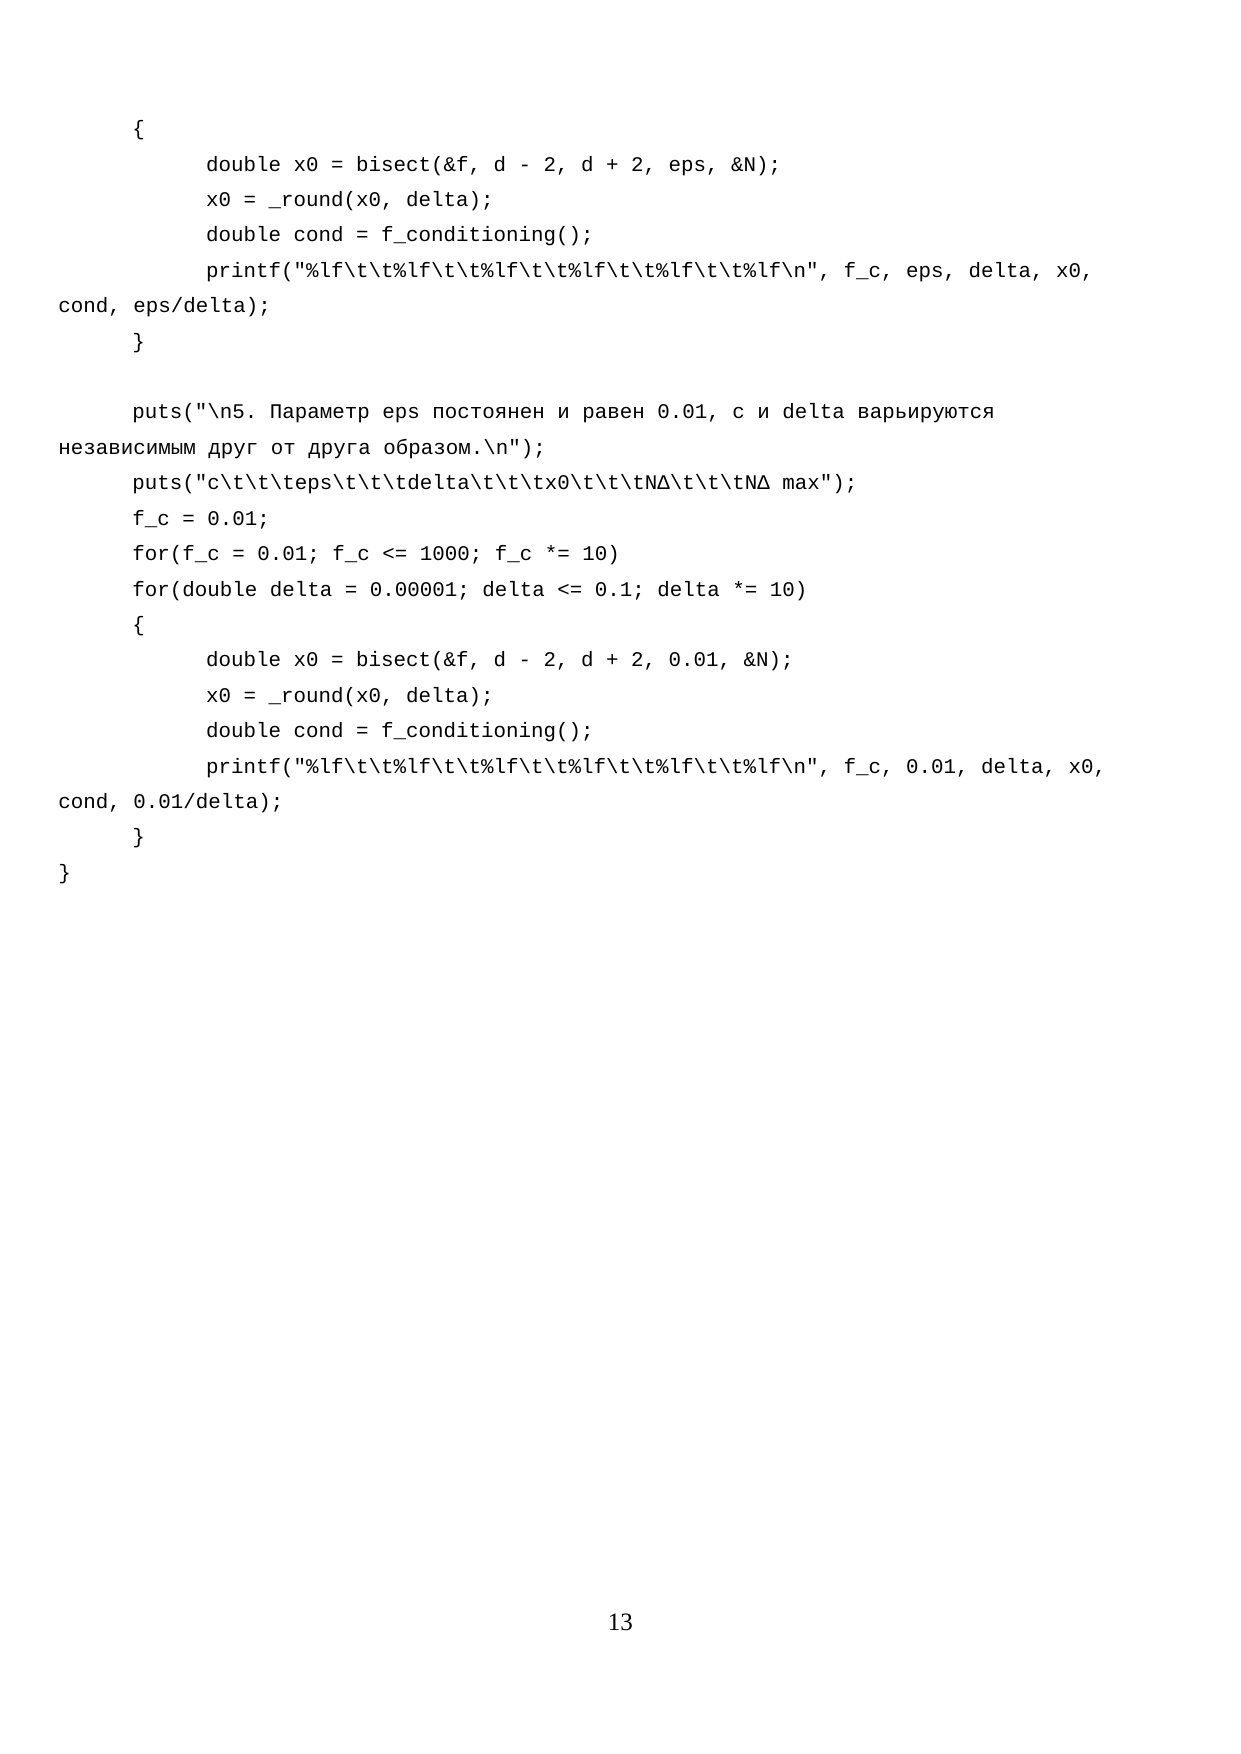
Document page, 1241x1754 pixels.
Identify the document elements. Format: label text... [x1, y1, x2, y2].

text puts("c\t\t\teps\t\t\tdelta\t\t\tx0\t\t\tNΔ\t\t\tNΔ max"); [58, 472, 1122, 496]
text f_c = 0.01; [58, 508, 1122, 531]
text { [58, 614, 1122, 638]
text x0 = _round(x0, delta); [58, 685, 1122, 708]
text printf("%lf\t\t%lf\t\t%lf\t\t%lf\t\t%lf\t\t%lf\n", f_c, eps, delta, x0, cond, eps/delta); [58, 260, 1122, 319]
text } [58, 331, 1122, 354]
text x0 = _round(x0, delta); [58, 189, 1122, 213]
text double cond = f_conditioning(); [58, 224, 1122, 248]
text } [58, 862, 1122, 886]
text double x0 = bisect(&f, d - 2, d + 2, eps, &N); [58, 153, 1122, 177]
text puts("\n5. Параметр eps постоянен и равен 0.01, c и delta варьируются независимым друг от друга образом.\n"); [58, 401, 1122, 461]
text } [58, 826, 1122, 850]
text double cond = f_conditioning(); [58, 720, 1122, 744]
text for(double delta = 0.00001; delta <= 0.1; delta *= 10) [58, 578, 1122, 602]
text printf("%lf\t\t%lf\t\t%lf\t\t%lf\t\t%lf\t\t%lf\n", f_c, 0.01, delta, x0, cond, 0.01/delta); [58, 756, 1122, 815]
text double x0 = bisect(&f, d - 2, d + 2, 0.01, &N); [58, 649, 1122, 673]
text { [58, 118, 1122, 142]
text for(f_c = 0.01; f_c <= 1000; f_c *= 10) [58, 543, 1122, 567]
